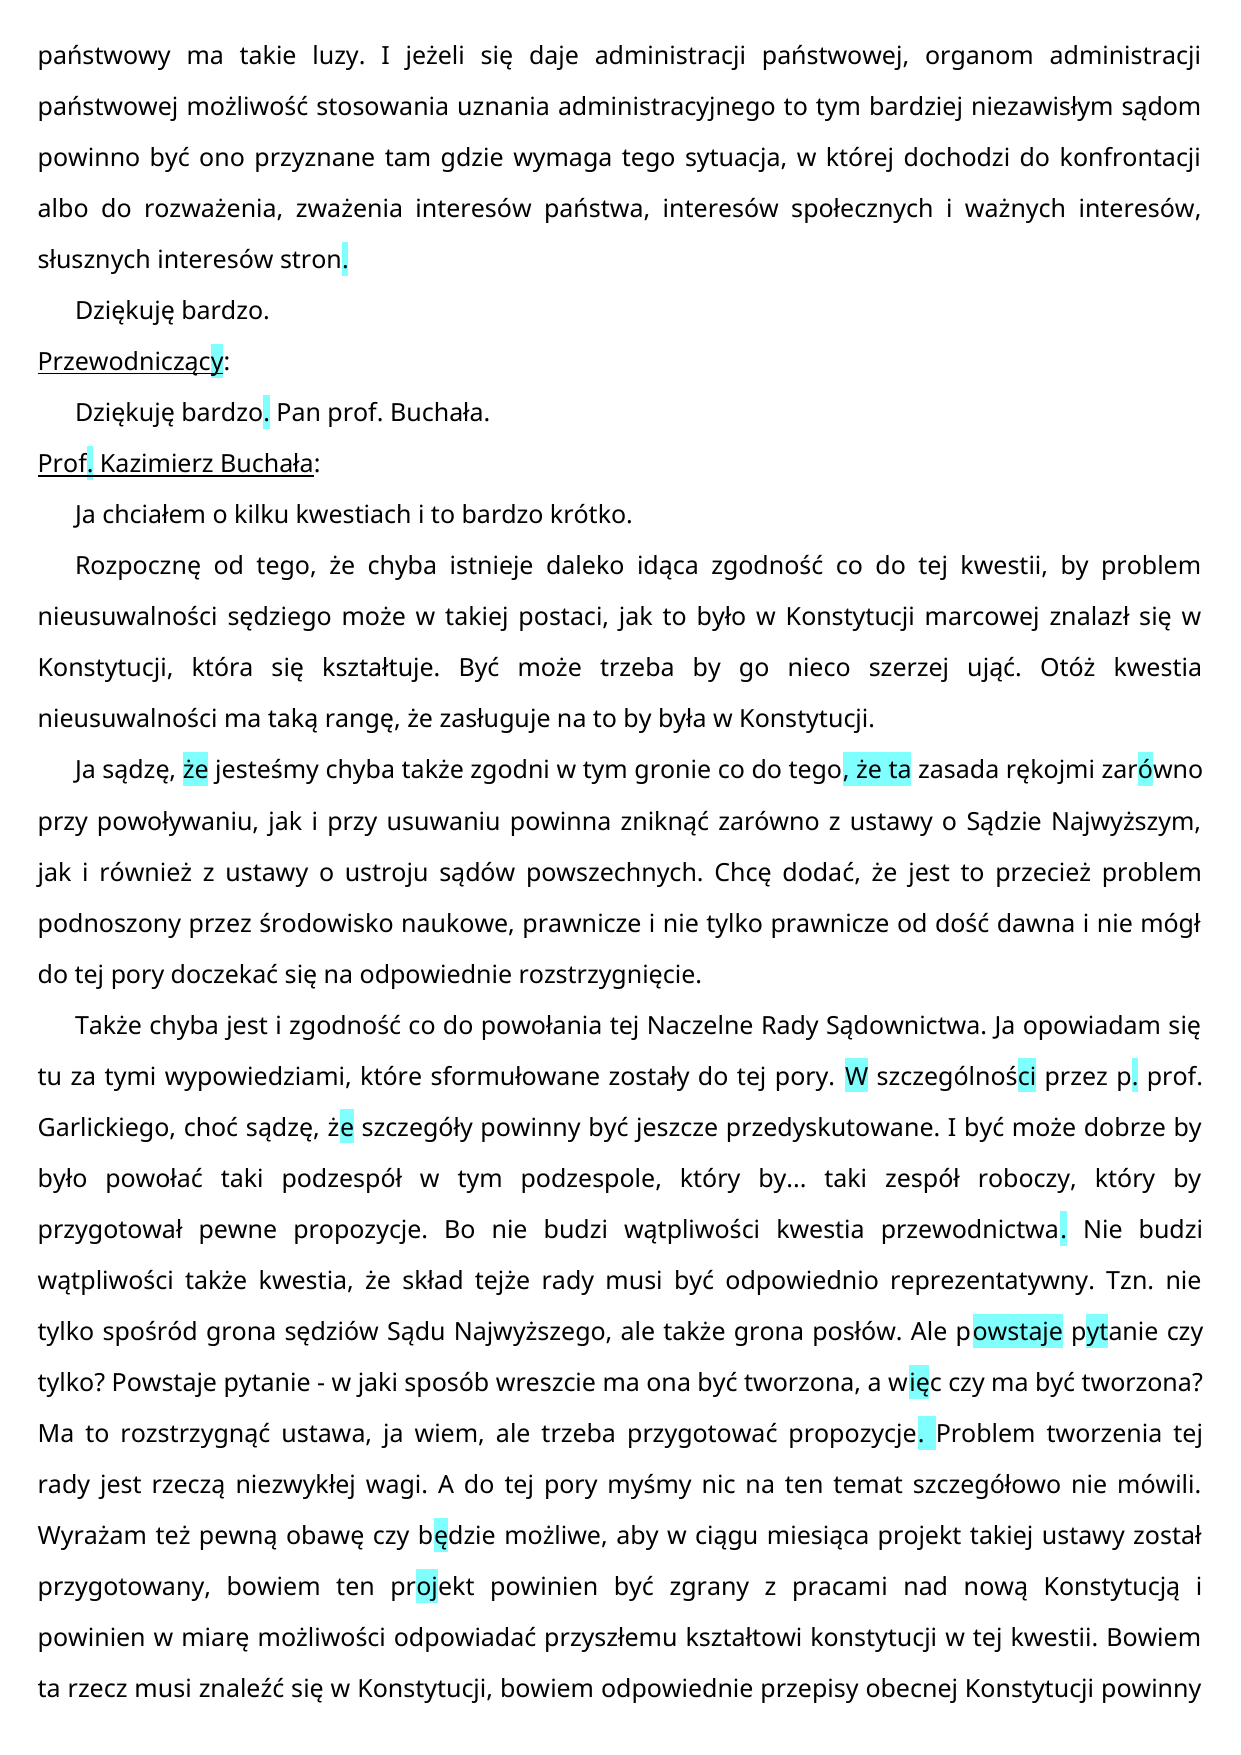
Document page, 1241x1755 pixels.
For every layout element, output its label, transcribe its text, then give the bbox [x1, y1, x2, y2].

text Ja chciałem o kilku kwestiach i to bardzo krótko. [37, 497, 1203, 531]
text Przewodniczący: [37, 344, 1203, 378]
text państwowy ma takie luzy. I jeżeli się daje administracji państwowej, organom administracji państwowej możliwość stosowania uznania administracyjnego to tym bardziej niezawisłym sądom powinno być ono przyznane tam gdzie wymaga tego sytuacja, w której dochodzi do konfrontacji albo do rozważenia, zważenia interesów państwa, interesów społecznych i ważnych interesów, słusznych interesów stron. [37, 37, 1203, 276]
text Dziękuję bardzo. [37, 293, 1203, 327]
text Dziękuję bardzo. Pan prof. Buchała. [37, 395, 1203, 429]
text Rozpocznę od tego, że chyba istnieje daleko idąca zgodność co do tej kwestii, by problem nieusuwalności sędziego może w takiej postaci, jak to było w Konstytucji marcowej znalazł się w Konstytucji, która się kształtuje. Być może trzeba by go nieco szerzej ująć. Otóż kwestia nieusuwalności ma taką rangę, że zasługuje na to by była w Konstytucji. [37, 548, 1203, 735]
text Także chyba jest i zgodność co do powołania tej Naczelne Rady Sądownictwa. Ja opowiadam się tu za tymi wypowiedziami, które sformułowane zostały do tej pory. W szczególności przez p. prof. Garlickiego, choć sądzę, że szczegóły powinny być jeszcze przedyskutowane. I być może dobrze by było powołać taki podzespół w tym podzespole, który by... taki zespół roboczy, który by przygotował pewne propozycje. Bo nie budzi wątpliwości kwestia przewodnictwa. Nie budzi wątpliwości także kwestia, że skład tejże rady musi być odpowiednio reprezentatywny. Tzn. nie tylko spośród grona sędziów Sądu Najwyższego, ale także grona posłów. Ale powstaje pytanie czy tylko? Powstaje pytanie - w jaki sposób wreszcie ma ona być tworzona, a więc czy ma być tworzona? Ma to rozstrzygnąć ustawa, ja wiem, ale trzeba przygotować propozycje. Problem tworzenia tej rady jest rzeczą niezwykłej wagi. A do tej pory myśmy nic na ten temat szczegółowo nie mówili. Wyrażam też pewną obawę czy będzie możliwe, aby w ciągu miesiąca projekt takiej ustawy został przygotowany, bowiem ten projekt powinien być zgrany z pracami nad nową Konstytucją i powinien w miarę możliwości odpowiadać przyszłemu kształtowi konstytucji w tej kwestii. Bowiem ta rzecz musi znaleźć się w Konstytucji, bowiem odpowiednie przepisy obecnej Konstytucji powinny [37, 1007, 1203, 1705]
text Ja sądzę, że jesteśmy chyba także zgodni w tym gronie co do tego, że ta zasada rękojmi zarówno przy powoływaniu, jak i przy usuwaniu powinna zniknąć zarówno z ustawy o Sądzie Najwyższym, jak i również z ustawy o ustroju sądów powszechnych. Chcę dodać, że jest to przecież problem podnoszony przez środowisko naukowe, prawnicze i nie tylko prawnicze od dość dawna i nie mógł do tej pory doczekać się na odpowiednie rozstrzygnięcie. [37, 752, 1203, 990]
text Prof. Kazimierz Buchała: [37, 446, 1203, 480]
